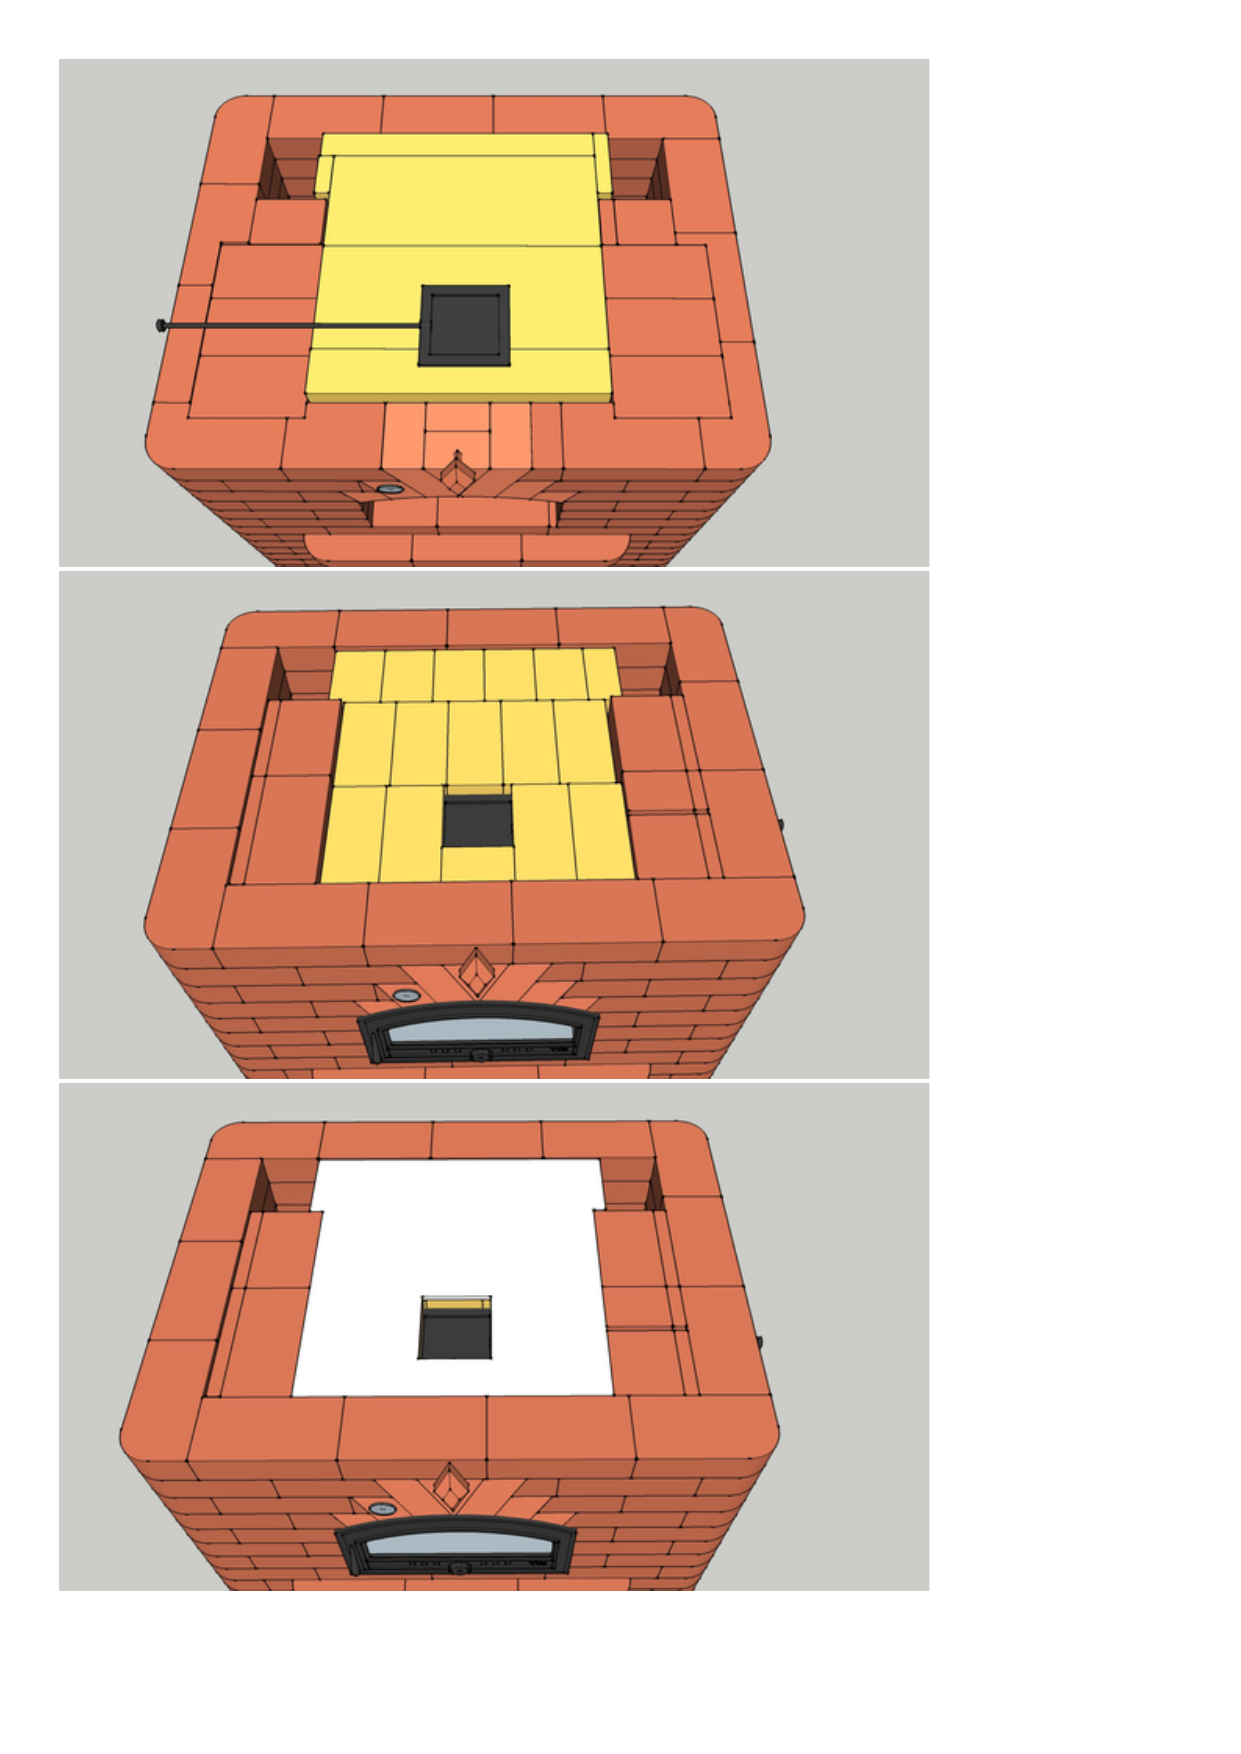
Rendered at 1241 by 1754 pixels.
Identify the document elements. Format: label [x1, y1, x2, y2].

picture [59, 59, 930, 567]
picture [59, 571, 930, 1079]
picture [59, 1083, 930, 1591]
